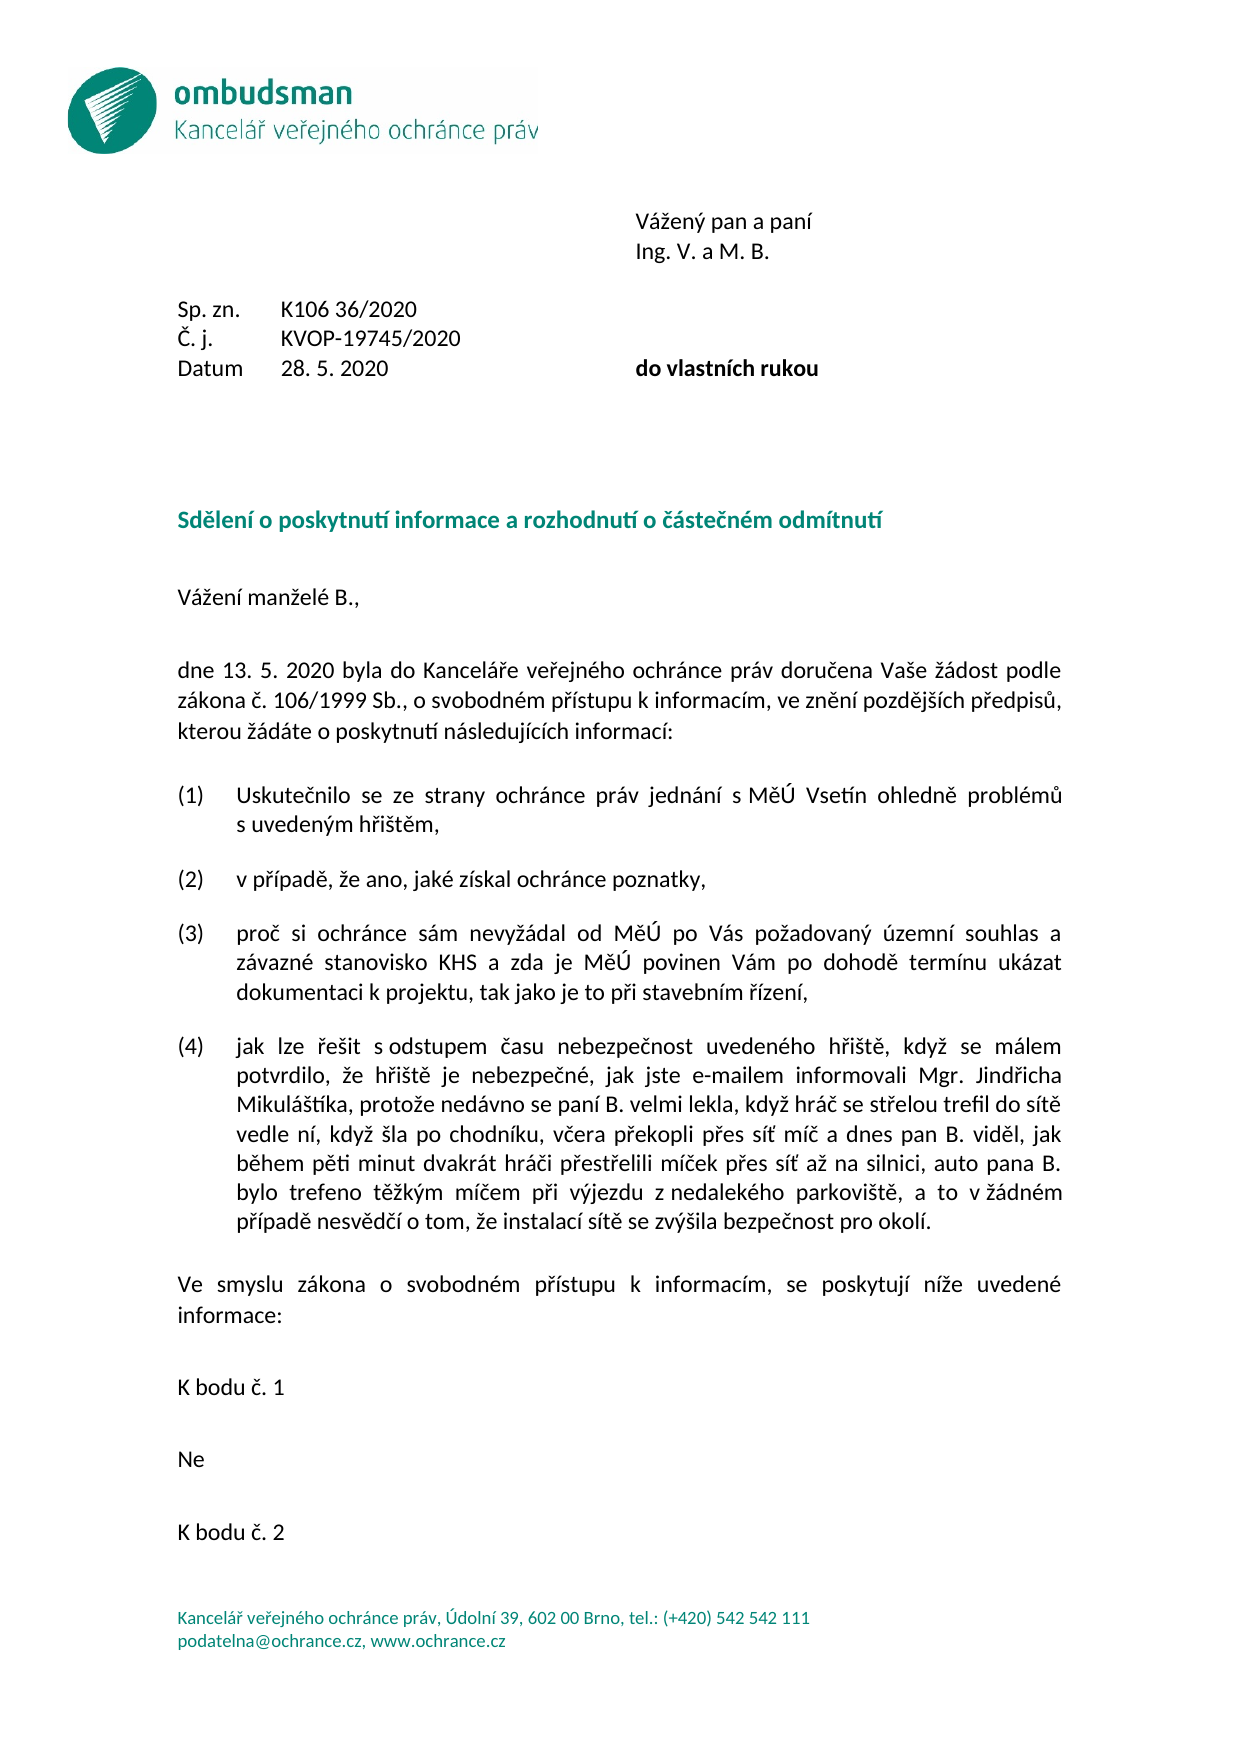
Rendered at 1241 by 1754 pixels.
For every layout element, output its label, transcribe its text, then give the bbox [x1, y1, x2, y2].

text K bodu č. 2 [177, 1517, 1063, 1546]
subtitle Sdělení o poskytnutí informace a rozhodnutí o částečném odmítnutí [177, 504, 1063, 535]
list jak lze řešit s odstupem času nebezpečnost uvedeného hřiště, když se málem potvrdilo, že hřiště je nebezpečné, jak jste e-mailem informovali Mgr. Jindřicha Mikuláštíka, protože nedávno se paní B. velmi lekla, když hráč se střelou trefil do sítě vedle ní, když šla po chodníku, včera překopli přes síť míč a dnes pan B. viděl, jak během pěti minut dvakrát hráči přestřelili míček přes síť až na silnici, auto pana B. bylo trefeno těžkým míčem při výjezdu z nedalekého parkoviště, a to v žádném případě nesvědčí o tom, že instalací sítě se zvýšila bezpečnost pro okolí. [177, 1031, 1063, 1236]
table_header K106 36/2020 KVOP-19745/2020 28. 5. 2020 [281, 206, 635, 382]
text Ve smyslu zákona o svobodném přístupu k informacím, se poskytují níže uvedené informace: [177, 1269, 1063, 1329]
list Uskutečnilo se ze strany ochránce práv jednání s MěÚ Vsetín ohledně problémů s uvedeným hřištěm, [177, 780, 1063, 839]
text dne 13. 5. 2020 byla do Kanceláře veřejného ochránce práv doručena Vaše žádost podle zákona č. 106/1999 Sb., o svobodném přístupu k informacím, ve znění pozdějších předpisů, kterou žádáte o poskytnutí následujících informací: [177, 655, 1063, 745]
table_header Sp. zn. Č. j. Datum [177, 206, 281, 382]
list v případě, že ano, jaké získal ochránce poznatky, [177, 864, 1063, 893]
text Ne [177, 1444, 1063, 1474]
text Vážení manželé B., [177, 582, 1063, 612]
table_header Vážený pan a paní Ing. V. a M. B. do vlastních rukou [635, 206, 1063, 382]
text K bodu č. 1 [177, 1372, 1063, 1401]
list proč si ochránce sám nevyžádal od MěÚ po Vás požadovaný územní souhlas a závazné stanovisko KHS a zda je MěÚ povinen Vám po dohodě termínu ukázat dokumentaci k projektu, tak jako je to při stavebním řízení, [177, 918, 1063, 1006]
